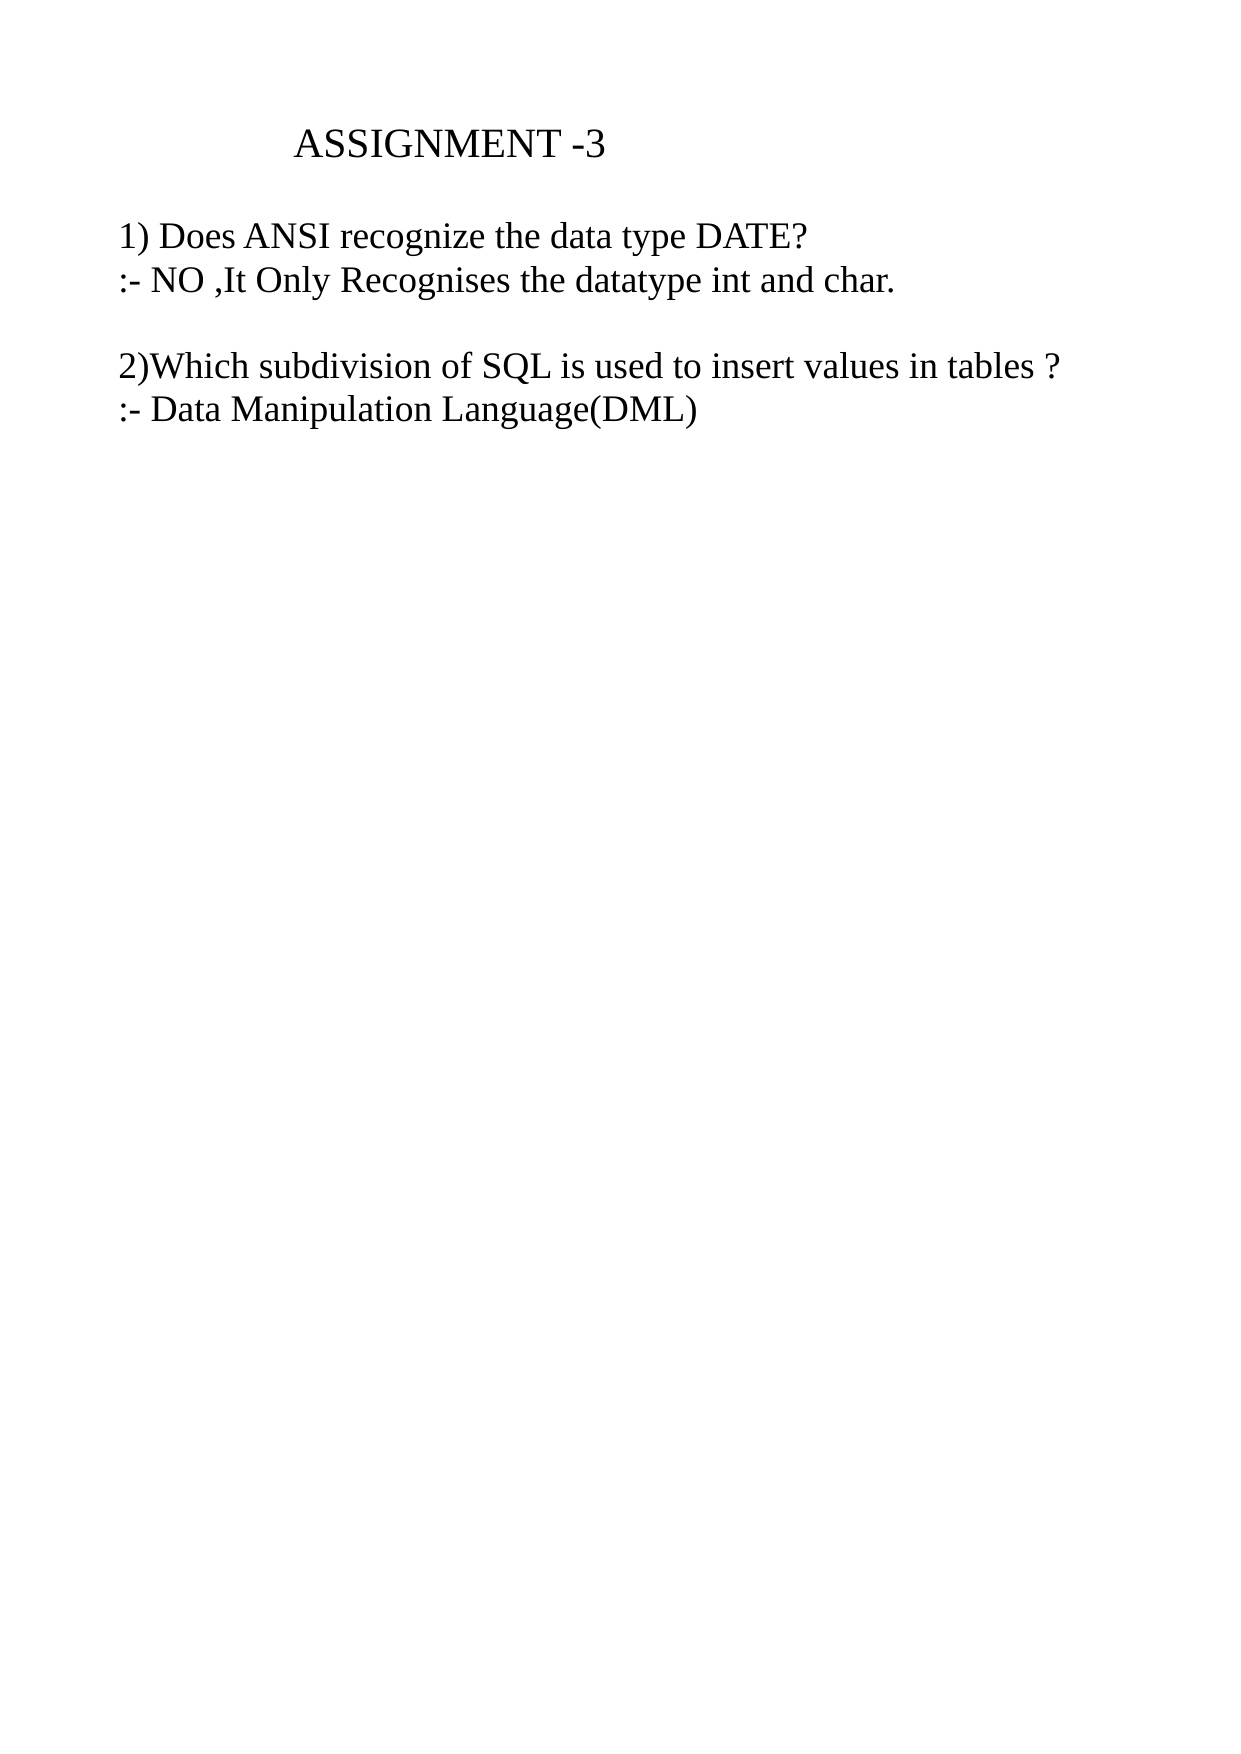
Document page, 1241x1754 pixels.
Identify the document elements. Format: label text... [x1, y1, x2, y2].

text :- Data Manipulation Language(DML) [118, 386, 1122, 429]
text 1) Does ANSI recognize the data type DATE? [118, 214, 1122, 257]
text :- NO ,It Only Recognises the datatype int and char. [118, 257, 1122, 300]
text 2)Which subdivision of SQL is used to insert values in tables ? [118, 343, 1122, 386]
text ASSIGNMENT -3 [118, 118, 1122, 166]
